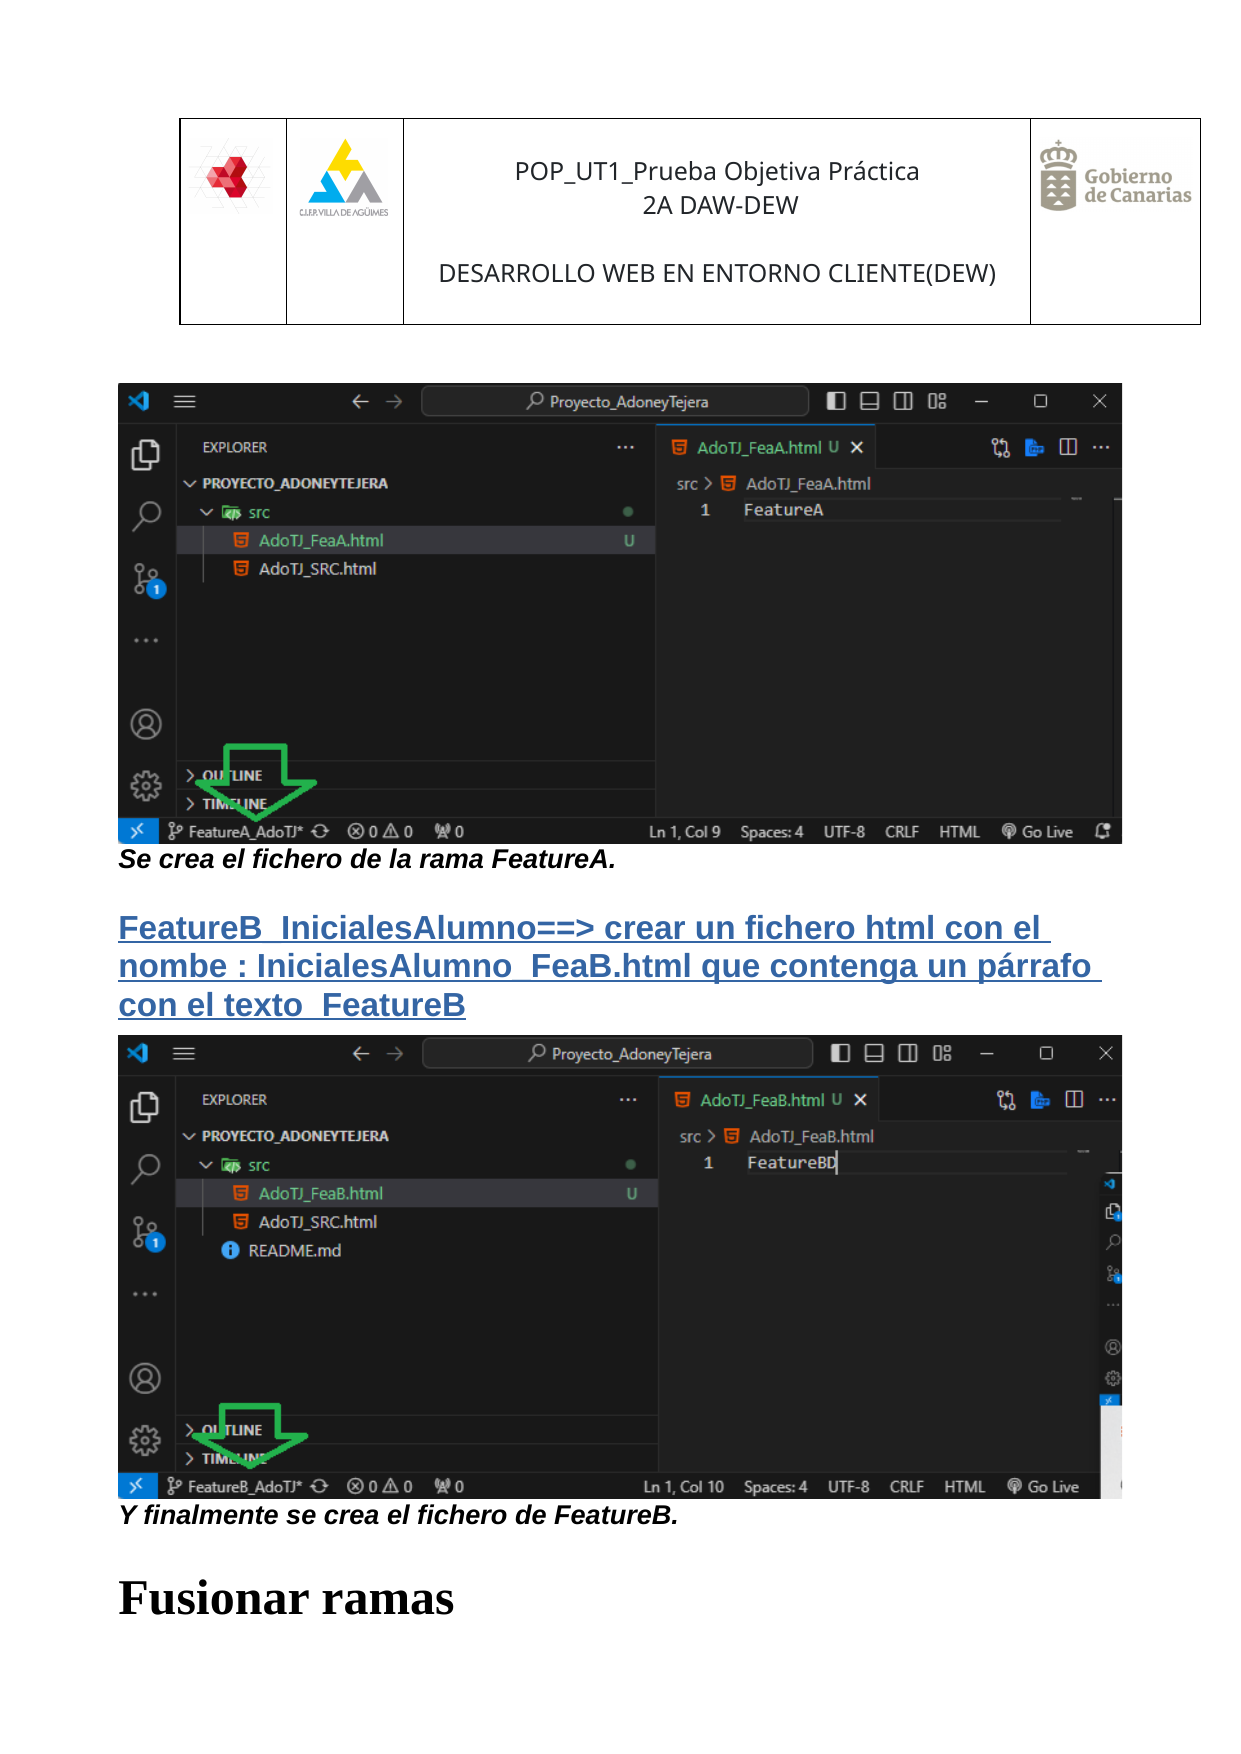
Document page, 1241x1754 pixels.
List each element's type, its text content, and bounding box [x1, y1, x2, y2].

subtitle Fusionar ramas [118, 1567, 1122, 1625]
picture [118, 1035, 1123, 1499]
picture [118, 383, 1123, 844]
subtitle Se crea el fichero de la rama FeatureA. [118, 844, 1122, 874]
subtitle FeatureB_InicialesAlumno==> crear un fichero html con el nombe : InicialesAlumno_FeaB.html que contenga un párrafo con el texto FeatureB [118, 908, 1122, 1023]
picture [299, 138, 389, 217]
picture [1037, 137, 1193, 212]
picture [187, 138, 273, 214]
subtitle Y finalmente se crea el fichero de FeatureB. [118, 1499, 1122, 1530]
